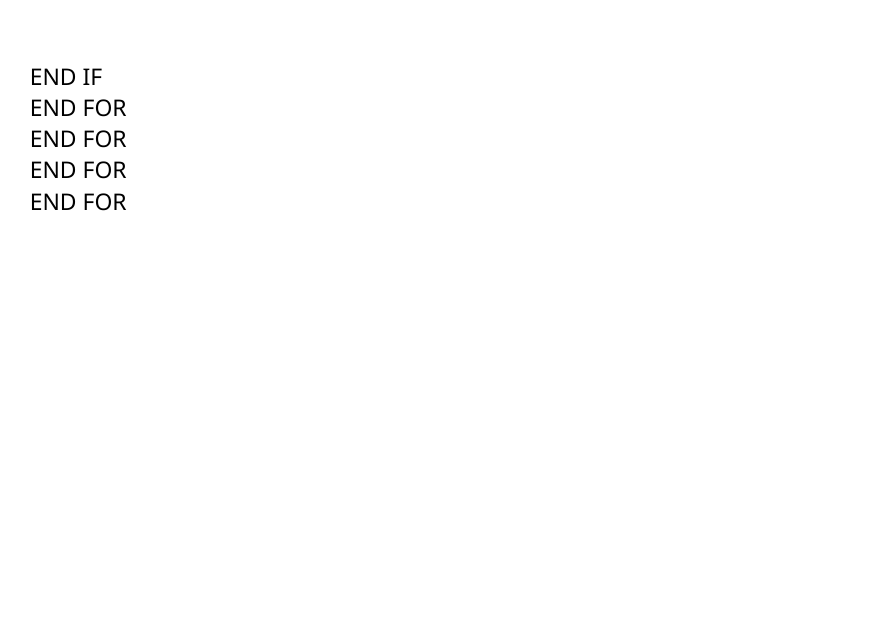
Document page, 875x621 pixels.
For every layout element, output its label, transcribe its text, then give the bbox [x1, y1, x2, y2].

text END FOR [29, 186, 844, 217]
text END FOR [29, 123, 844, 154]
text END FOR [29, 154, 844, 186]
text END IF [29, 61, 844, 92]
text END FOR [29, 92, 844, 123]
